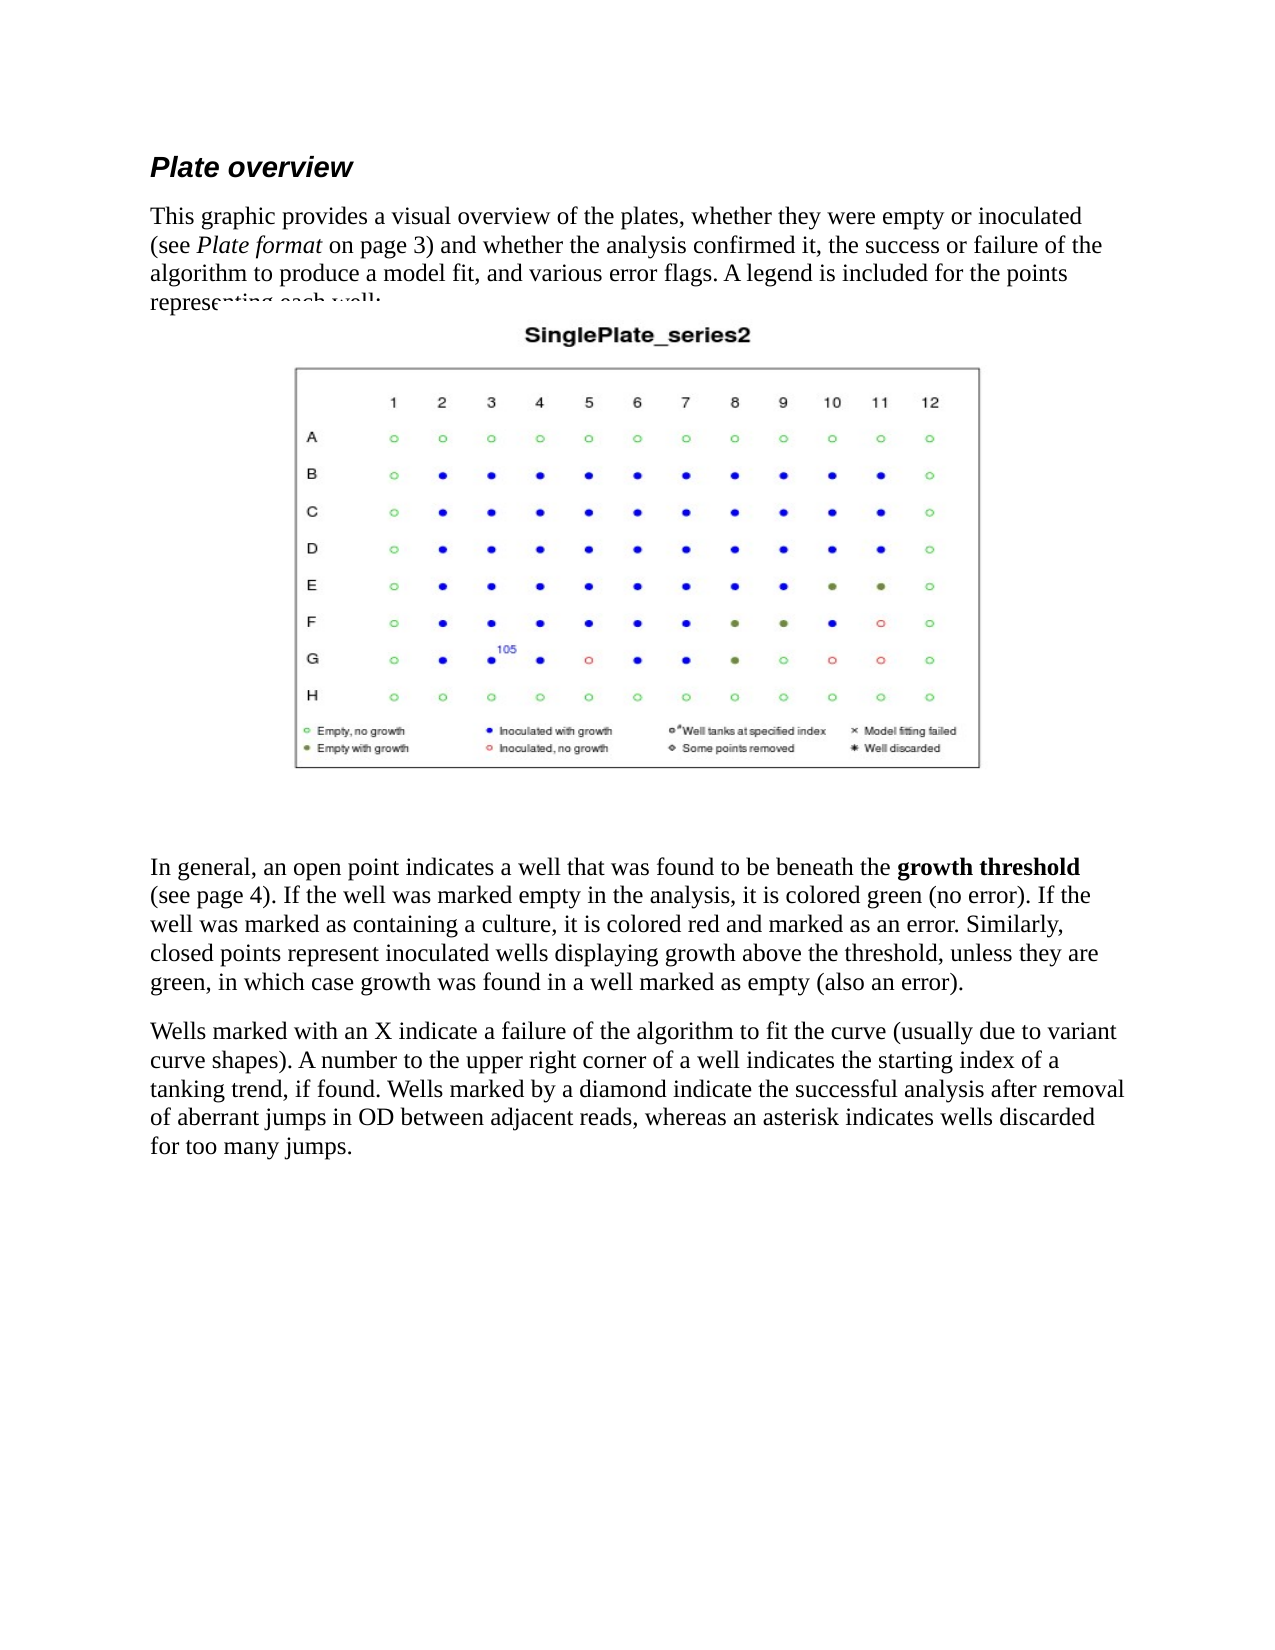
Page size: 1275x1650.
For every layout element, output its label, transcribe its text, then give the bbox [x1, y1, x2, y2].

text Wells marked with an X indicate a failure of the algorithm to fit the curve (usually due to variant curve shapes). A number to the upper right corner of a well indicates the starting index of a tanking trend, if found. Wells marked by a diamond indicate the successful analysis after removal of aberrant jumps in OD between adjacent reads, whereas an asterisk indicates wells discarded for too many jumps. [150, 1016, 1125, 1160]
text In general, an open point indicates a well that was found to be beneath the growth threshold (see page 4). If the well was marked empty in the analysis, it is colored green (no error). If the well was marked as containing a culture, it is colored red and marked as an error. Similarly, closed points represent inoculated wells displaying growth above the threshold, unless they are green, in which case growth was found in a well marked as empty (also an error). [150, 337, 1125, 995]
picture [217, 301, 1020, 852]
text This graphic provides a visual overview of the plates, whether they were empty or inoculated (see Plate format on page 3) and whether the analysis confirmed it, the success or failure of the algorithm to produce a model fit, and various error flags. A legend is included for the points representing each well: [150, 201, 1125, 316]
subtitle Plate overview [150, 150, 1125, 183]
